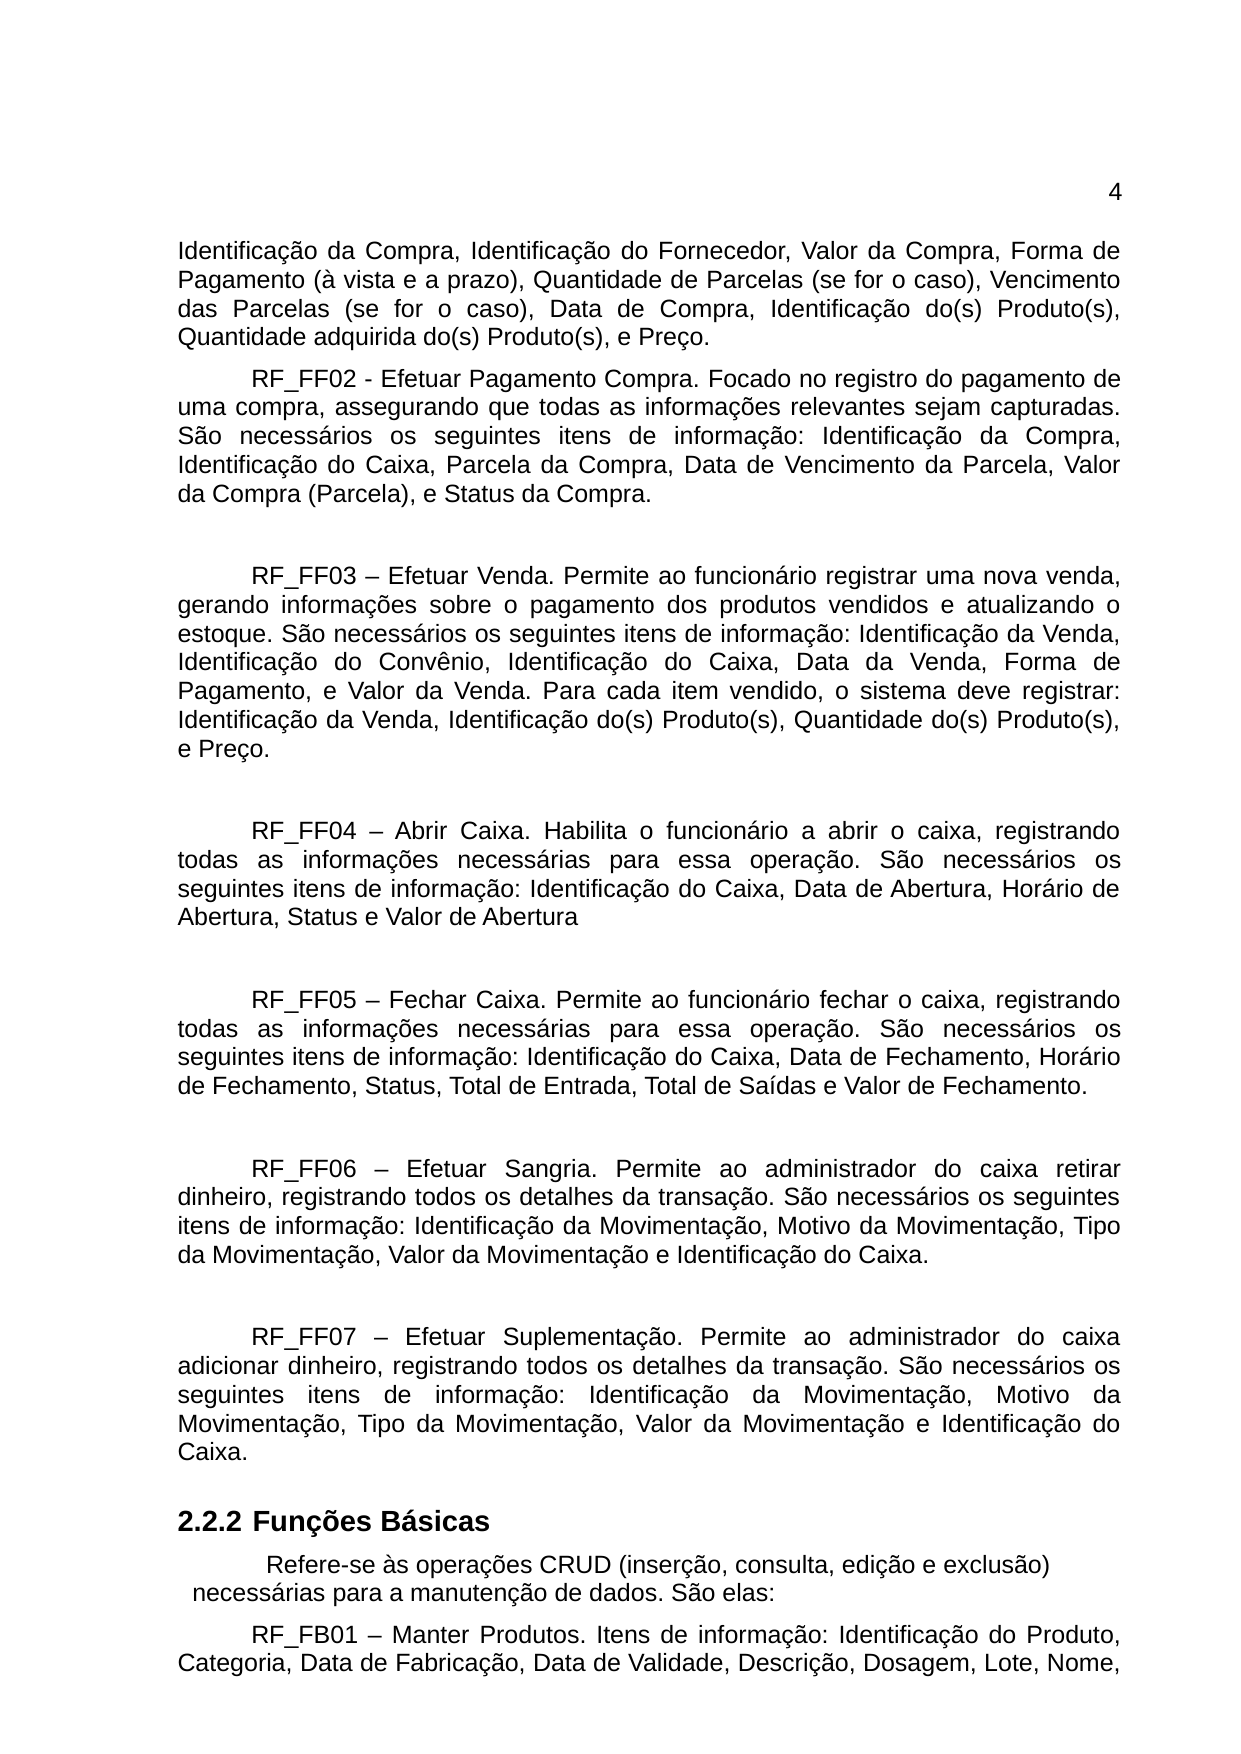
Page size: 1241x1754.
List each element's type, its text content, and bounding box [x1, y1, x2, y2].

text RF_FF05 – Fechar Caixa. Permite ao funcionário fechar o caixa, registrando todas as informações necessárias para essa operação. São necessários os seguintes itens de informação: Identificação do Caixa, Data de Fechamento, Horário de Fechamento, Status, Total de Entrada, Total de Saídas e Valor de Fechamento. [177, 985, 1122, 1100]
text Identificação da Compra, Identificação do Fornecedor, Valor da Compra, Forma de Pagamento (à vista e a prazo), Quantidade de Parcelas (se for o caso), Vencimento das Parcelas (se for o caso), Data de Compra, Identificação do(s) Produto(s), Quantidade adquirida do(s) Produto(s), e Preço. [177, 236, 1122, 351]
text RF_FB01 – Manter Produtos. Itens de informação: Identificação do Produto, Categoria, Data de Fabricação, Data de Validade, Descrição, Dosagem, Lote, Nome, [177, 1620, 1122, 1677]
text RF_FF06 – Efetuar Sangria. Permite ao administrador do caixa retirar dinheiro, registrando todos os detalhes da transação. São necessários os seguintes itens de informação: Identificação da Movimentação, Motivo da Movimentação, Tipo da Movimentação, Valor da Movimentação e Identificação do Caixa. [177, 1154, 1122, 1269]
text RF_FF04 – Abrir Caixa. Habilita o funcionário a abrir o caixa, registrando todas as informações necessárias para essa operação. São necessários os seguintes itens de informação: Identificação do Caixa, Data de Abertura, Horário de Abertura, Status e Valor de Abertura [177, 816, 1122, 931]
text RF_FF02 - Efetuar Pagamento Compra. Focado no registro do pagamento de uma compra, assegurando que todas as informações relevantes sejam capturadas. São necessários os seguintes itens de informação: Identificação da Compra, Identificação do Caixa, Parcela da Compra, Data de Vencimento da Parcela, Valor da Compra (Parcela), e Status da Compra. [177, 364, 1122, 507]
text Refere-se às operações CRUD (inserção, consulta, edição e exclusão) necessárias para a manutenção de dados. São elas: [192, 1550, 1122, 1607]
text RF_FF03 – Efetuar Venda. Permite ao funcionário registrar uma nova venda, gerando informações sobre o pagamento dos produtos vendidos e atualizando o estoque. São necessários os seguintes itens de informação: Identificação da Venda, Identificação do Convênio, Identificação do Caixa, Data da Venda, Forma de Pagamento, e Valor da Venda. Para cada item vendido, o sistema deve registrar: Identificação da Venda, Identificação do(s) Produto(s), Quantidade do(s) Produto(s), e Preço. [177, 561, 1122, 762]
subtitle Funções Básicas [177, 1504, 1122, 1537]
text RF_FF07 – Efetuar Suplementação. Permite ao administrador do caixa adicionar dinheiro, registrando todos os detalhes da transação. São necessários os seguintes itens de informação: Identificação da Movimentação, Motivo da Movimentação, Tipo da Movimentação, Valor da Movimentação e Identificação do Caixa. [177, 1322, 1122, 1466]
